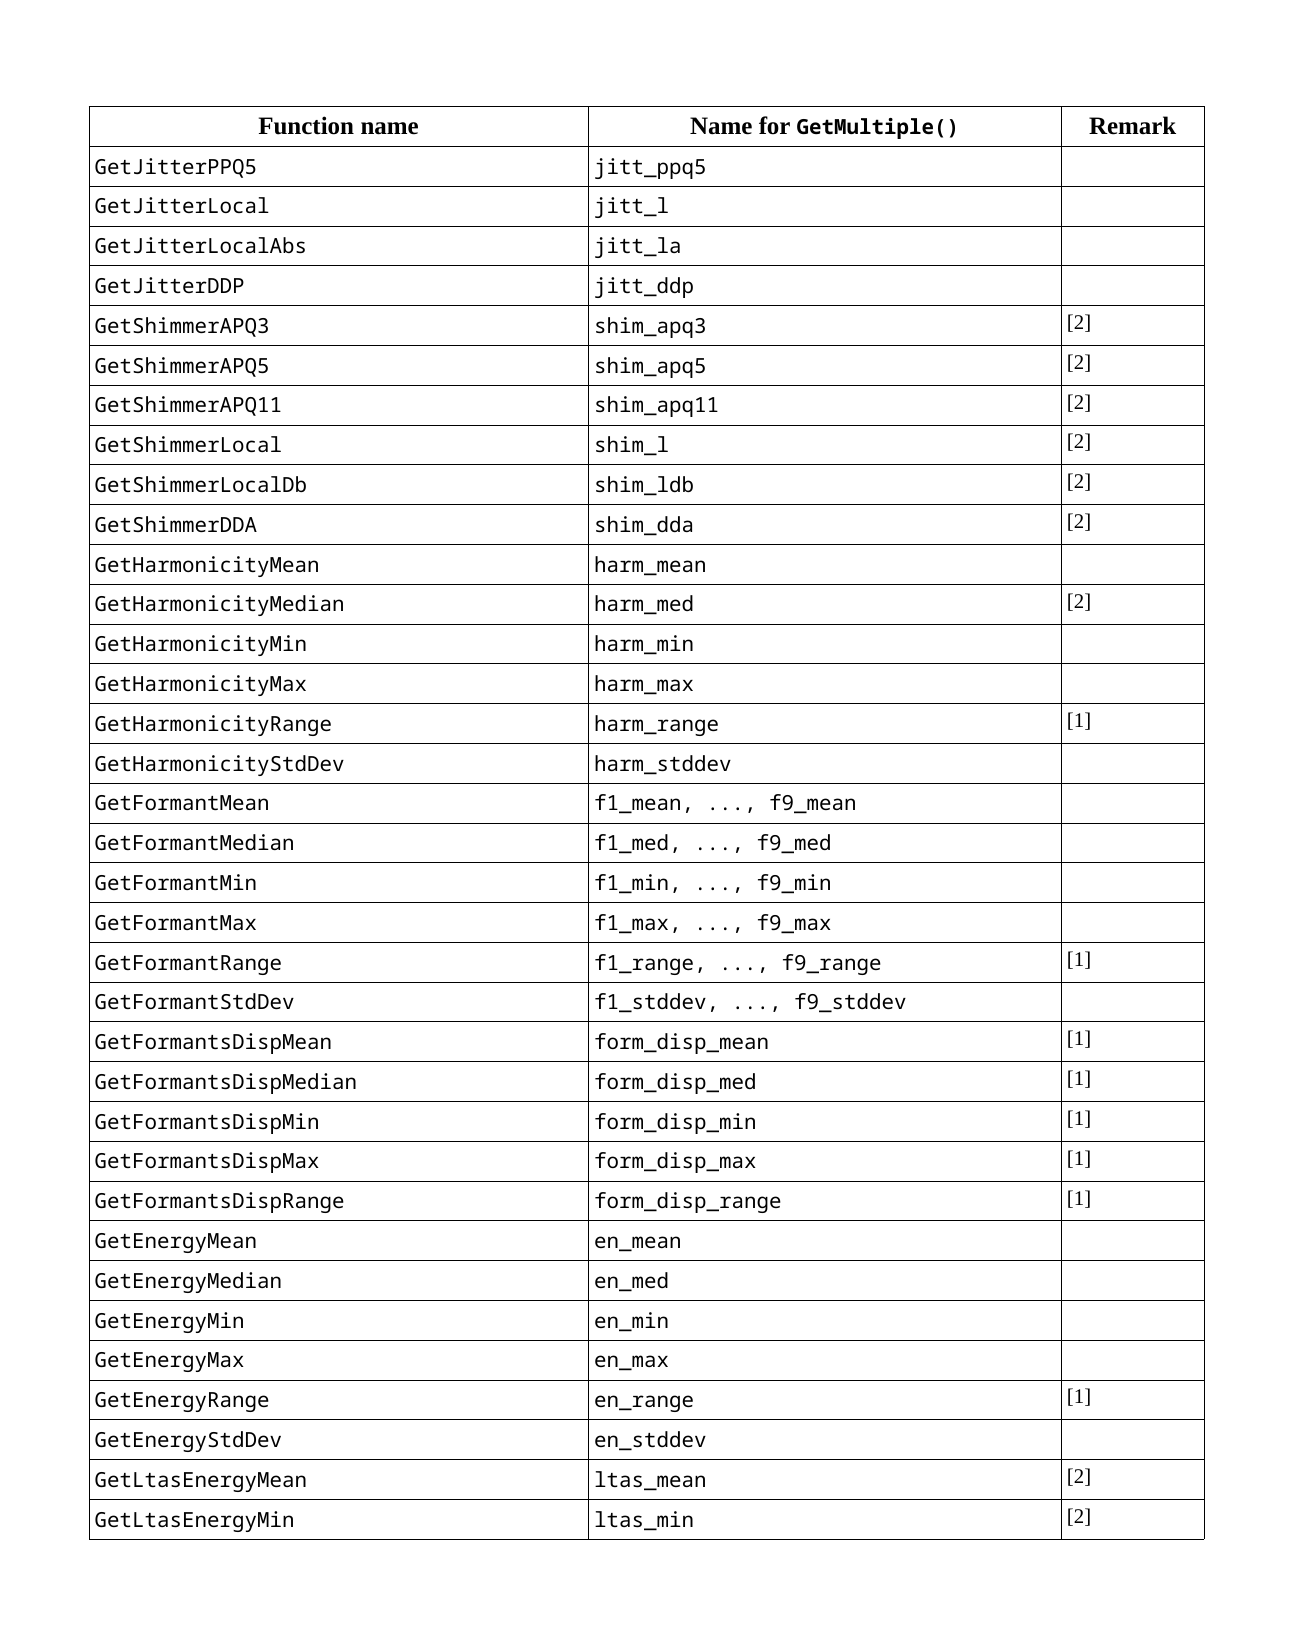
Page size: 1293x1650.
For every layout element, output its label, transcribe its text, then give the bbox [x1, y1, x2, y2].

table_cell GetJitterPPQ5 [90, 147, 588, 186]
table_cell GetJitterDDP [90, 266, 588, 305]
table_cell form_disp_min [589, 1102, 1061, 1141]
table_cell [1062, 266, 1204, 305]
table_cell GetHarmonicityRange [90, 704, 588, 743]
table_cell GetEnergyMax [90, 1341, 588, 1380]
table_header Name for GetMultiple() [589, 107, 1061, 146]
table_cell GetFormantsDispRange [90, 1182, 588, 1220]
table_cell [1062, 227, 1204, 265]
table_cell en_med [589, 1261, 1061, 1300]
table_cell jitt_ddp [589, 266, 1061, 305]
table_cell GetFormantMax [90, 903, 588, 942]
table_cell GetLtasEnergyMin [90, 1500, 588, 1539]
table_cell f1_mean, ..., f9_mean [589, 784, 1061, 823]
table_cell GetFormantsDispMin [90, 1102, 588, 1141]
table_cell harm_stddev [589, 744, 1061, 783]
table_cell GetLtasEnergyMean [90, 1460, 588, 1499]
table_cell [2] [1062, 1460, 1204, 1499]
table_cell [1] [1062, 1381, 1204, 1419]
table_cell GetEnergyMin [90, 1301, 588, 1340]
table_cell GetHarmonicityMin [90, 625, 588, 663]
table_cell shim_ldb [589, 465, 1061, 504]
table_cell jitt_la [589, 227, 1061, 265]
table_cell [1062, 824, 1204, 862]
table_cell GetHarmonicityMax [90, 664, 588, 703]
table_cell form_disp_range [589, 1182, 1061, 1220]
table_cell [1] [1062, 1182, 1204, 1220]
table_cell [2] [1062, 1500, 1204, 1539]
table_cell GetShimmerAPQ11 [90, 386, 588, 425]
table_cell f1_stddev, ..., f9_stddev [589, 983, 1061, 1021]
table_cell form_disp_mean [589, 1022, 1061, 1061]
table_cell GetShimmerAPQ3 [90, 306, 588, 345]
table_cell [1062, 1341, 1204, 1380]
table_cell [2] [1062, 386, 1204, 425]
table_cell en_mean [589, 1221, 1061, 1260]
table_cell [1062, 983, 1204, 1021]
table_cell en_range [589, 1381, 1061, 1419]
table_cell GetHarmonicityMean [90, 545, 588, 584]
table_cell [1062, 625, 1204, 663]
table_cell [1062, 863, 1204, 902]
table_cell [1062, 1261, 1204, 1300]
table_cell shim_apq5 [589, 346, 1061, 385]
table_cell f1_med, ..., f9_med [589, 824, 1061, 862]
table_cell [2] [1062, 306, 1204, 345]
table_cell f1_min, ..., f9_min [589, 863, 1061, 902]
table_cell [1] [1062, 1102, 1204, 1141]
table_cell [1062, 784, 1204, 823]
table_cell [2] [1062, 465, 1204, 504]
table_cell [2] [1062, 585, 1204, 624]
table_cell en_stddev [589, 1420, 1061, 1459]
table_cell shim_apq11 [589, 386, 1061, 425]
table_cell harm_mean [589, 545, 1061, 584]
table_cell [1062, 664, 1204, 703]
table_header Function name [90, 107, 588, 146]
table_cell en_min [589, 1301, 1061, 1340]
table_cell [1] [1062, 943, 1204, 982]
table_cell harm_min [589, 625, 1061, 663]
table_cell GetFormantsDispMean [90, 1022, 588, 1061]
table_cell [1] [1062, 1022, 1204, 1061]
table_cell f1_range, ..., f9_range [589, 943, 1061, 982]
table_cell GetEnergyMedian [90, 1261, 588, 1300]
table_cell [1] [1062, 704, 1204, 743]
table_cell [1062, 744, 1204, 783]
table_cell harm_med [589, 585, 1061, 624]
table_cell GetFormantMedian [90, 824, 588, 862]
table_cell [1062, 1301, 1204, 1340]
table_cell ltas_min [589, 1500, 1061, 1539]
table_cell [2] [1062, 426, 1204, 464]
table_cell jitt_l [589, 187, 1061, 226]
table_cell GetShimmerLocalDb [90, 465, 588, 504]
table_cell GetJitterLocal [90, 187, 588, 226]
table_cell f1_max, ..., f9_max [589, 903, 1061, 942]
table_cell GetShimmerAPQ5 [90, 346, 588, 385]
table_cell GetFormantMean [90, 784, 588, 823]
table_cell GetEnergyStdDev [90, 1420, 588, 1459]
table_cell GetFormantStdDev [90, 983, 588, 1021]
table_cell shim_apq3 [589, 306, 1061, 345]
table_cell GetHarmonicityStdDev [90, 744, 588, 783]
table_cell [1062, 1221, 1204, 1260]
table_cell harm_max [589, 664, 1061, 703]
table_cell GetEnergyMean [90, 1221, 588, 1260]
table_cell GetFormantMin [90, 863, 588, 902]
table_cell [1] [1062, 1062, 1204, 1101]
table_cell GetShimmerDDA [90, 505, 588, 544]
table_cell jitt_ppq5 [589, 147, 1061, 186]
table_cell [1062, 187, 1204, 226]
table_cell ltas_mean [589, 1460, 1061, 1499]
table_cell shim_dda [589, 505, 1061, 544]
table_cell GetShimmerLocal [90, 426, 588, 464]
table_cell [1062, 1420, 1204, 1459]
table_cell GetFormantsDispMedian [90, 1062, 588, 1101]
table_cell GetHarmonicityMedian [90, 585, 588, 624]
table_cell [2] [1062, 505, 1204, 544]
table_cell shim_l [589, 426, 1061, 464]
table_cell [1062, 147, 1204, 186]
table_cell form_disp_max [589, 1142, 1061, 1181]
table_cell harm_range [589, 704, 1061, 743]
table_cell GetFormantsDispMax [90, 1142, 588, 1181]
table_cell [1062, 545, 1204, 584]
table_cell GetJitterLocalAbs [90, 227, 588, 265]
table_header Remark [1062, 107, 1204, 146]
table_cell en_max [589, 1341, 1061, 1380]
table_cell form_disp_med [589, 1062, 1061, 1101]
table_cell GetFormantRange [90, 943, 588, 982]
table_cell [1062, 903, 1204, 942]
table_cell [1] [1062, 1142, 1204, 1181]
table_cell [2] [1062, 346, 1204, 385]
table_cell GetEnergyRange [90, 1381, 588, 1419]
